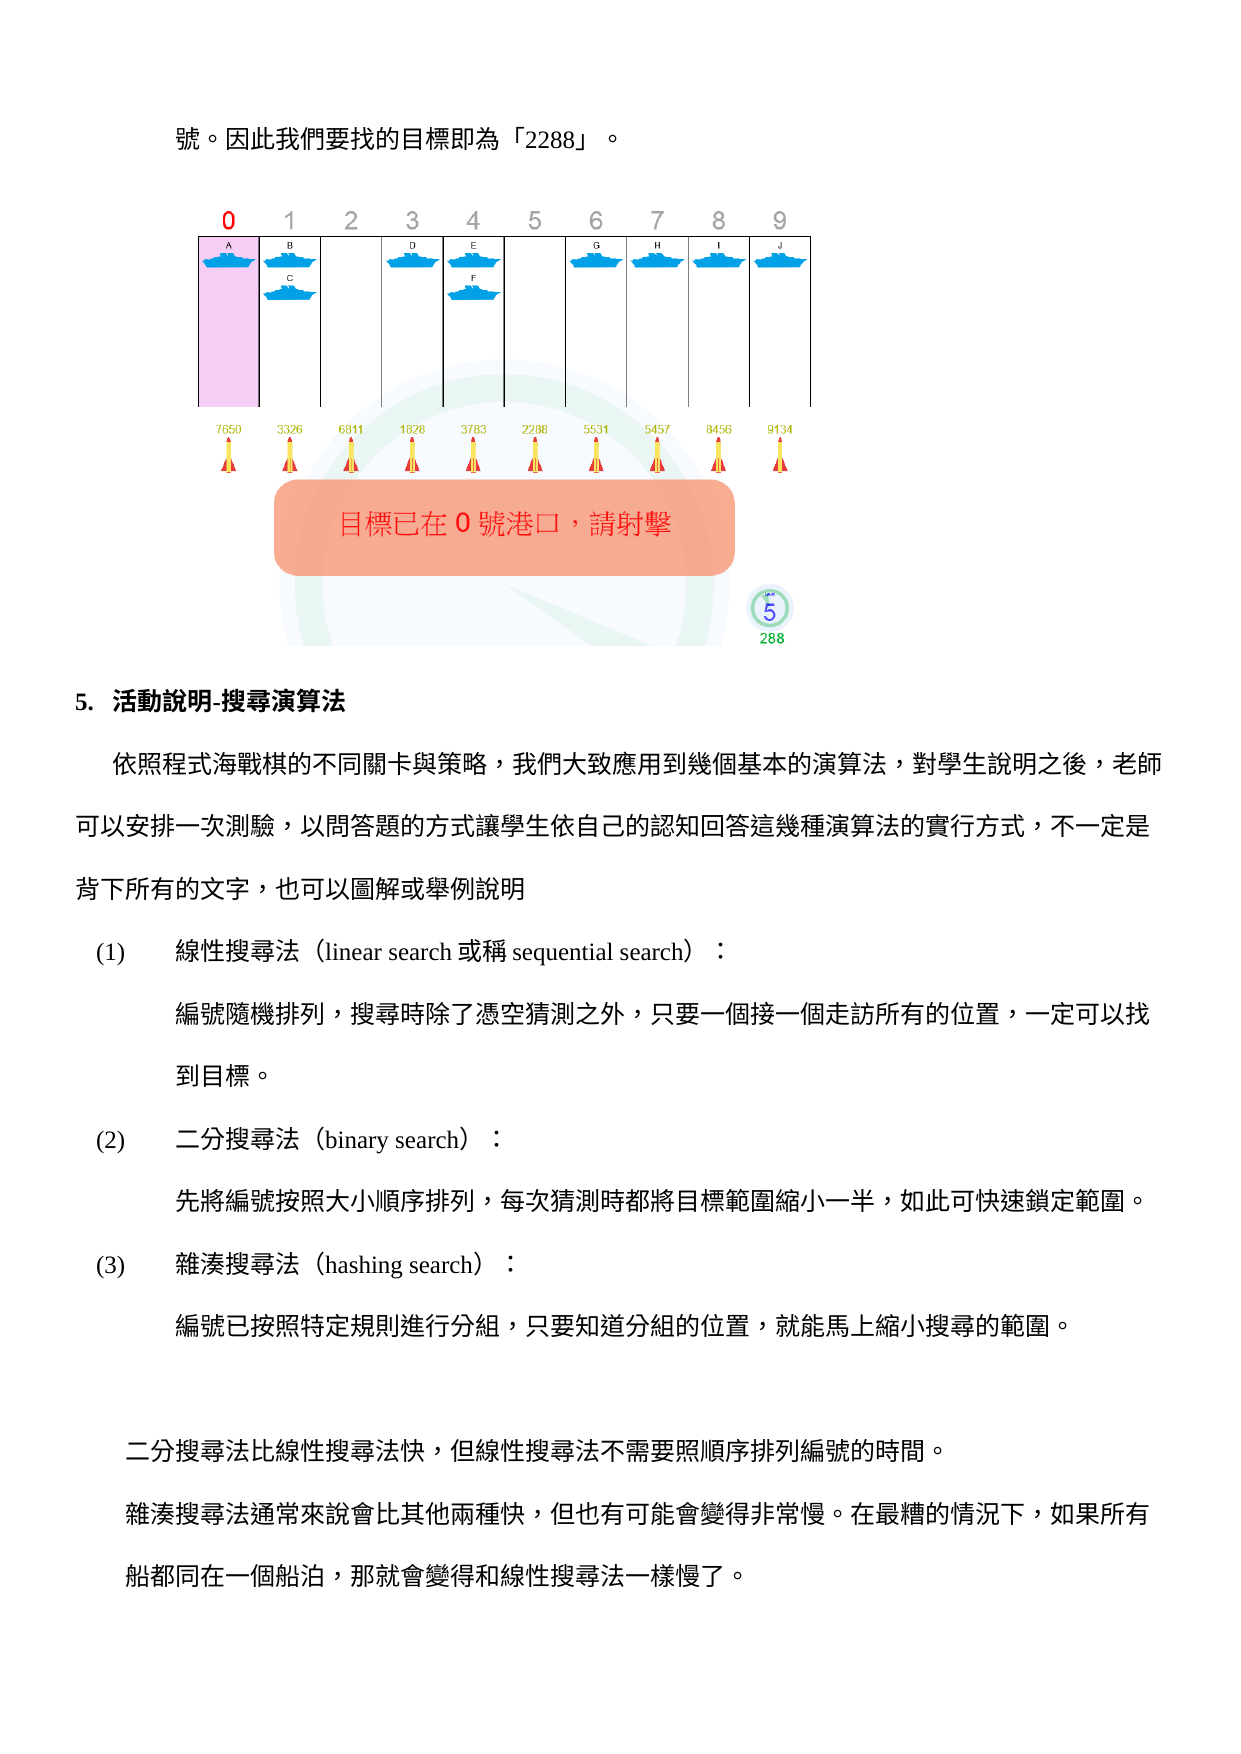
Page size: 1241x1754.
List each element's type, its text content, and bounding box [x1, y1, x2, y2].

list 雜湊搜尋法（hashing search）： [125, 1221, 1165, 1283]
text 依照程式海戰棋的不同關卡與策略，我們大致應用到幾個基本的演算法，對學生說明之後，老師可以安排一次測驗，以問答題的方式讓學生依自己的認知回答這幾種演算法的實行方式，不一定是背下所有的文字，也可以圖解或舉例說明 [75, 721, 1165, 908]
list 線性搜尋法（linear search或稱sequential search）： [125, 908, 1165, 971]
list 活動說明-搜尋演算法 [75, 658, 1165, 721]
text 先將編號按照大小順序排列，每次猜測時都將目標範圍縮小一半，如此可快速鎖定範圍。 [175, 1158, 1165, 1221]
text 編號已按照特定規則進行分組，只要知道分組的位置，就能馬上縮小搜尋的範圍。 [175, 1283, 1165, 1346]
text 雜湊搜尋法通常來說會比其他兩種快，但也有可能會變得非常慢。在最糟的情況下，如果所有船都同在一個船泊，那就會變得和線性搜尋法一樣慢了。 [125, 1471, 1165, 1596]
text 編號隨機排列，搜尋時除了憑空猜測之外，只要一個接一個走訪所有的位置，一定可以找到目標。 [175, 971, 1165, 1096]
text 二分搜尋法比線性搜尋法快，但線性搜尋法不需要照順序排列編號的時間。 [125, 1408, 1165, 1471]
list 二分搜尋法（binary search）： [125, 1096, 1165, 1158]
list 號。因此我們要找的目標即為「2288」。 [125, 96, 1165, 658]
